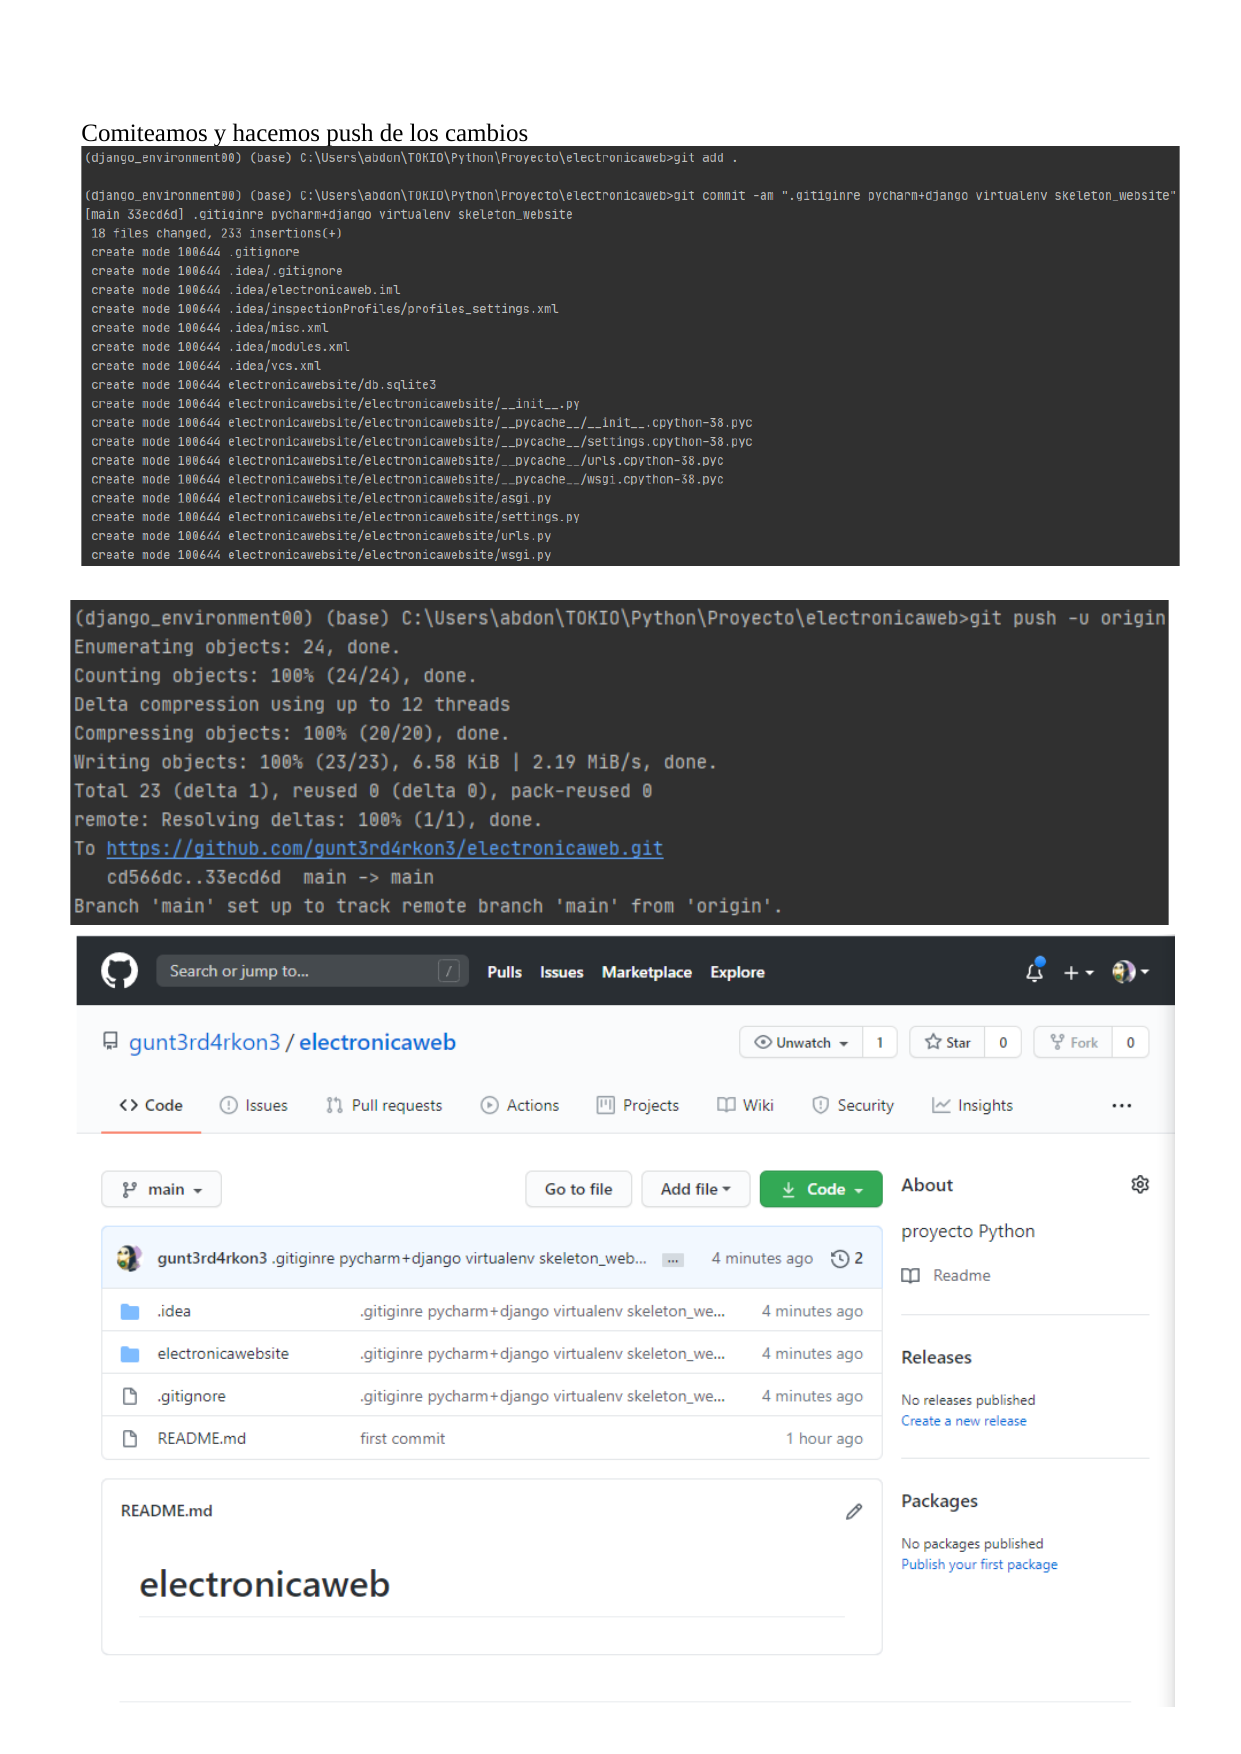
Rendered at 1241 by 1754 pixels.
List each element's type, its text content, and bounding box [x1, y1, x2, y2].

picture [70, 600, 1169, 925]
text Comiteamos y hacemos push de los cambios [81, 118, 1180, 146]
picture [81, 146, 1180, 566]
picture [76, 934, 1175, 1707]
